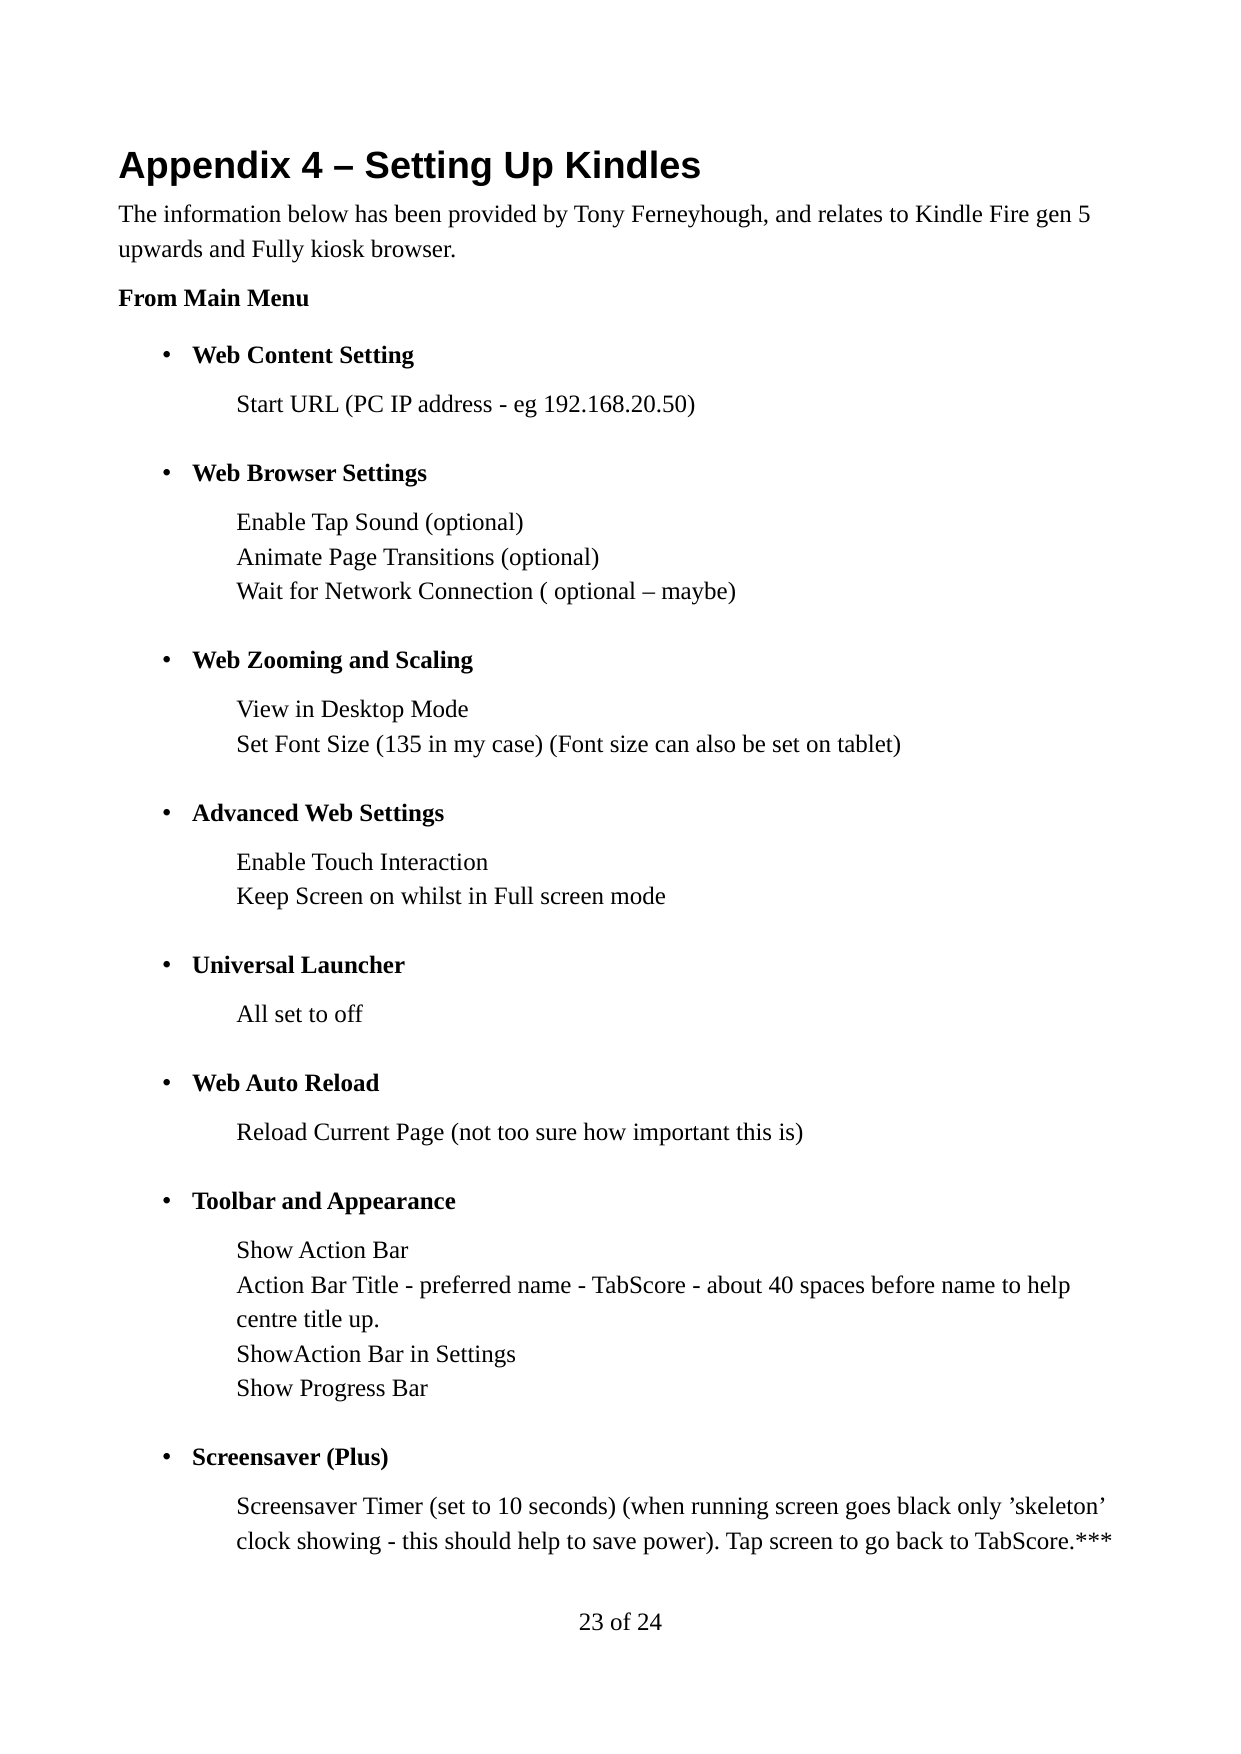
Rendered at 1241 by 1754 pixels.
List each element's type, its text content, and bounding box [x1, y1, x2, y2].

text Set Font Size (135 in my case) (Font size can also be set on tablet) [236, 729, 1122, 758]
text Enable Tap Sound (optional) [236, 507, 1122, 536]
text Start URL (PC IP address - eg 192.168.20.50) [236, 389, 1122, 418]
text Wait for Network Connection ( optional – maybe) [236, 576, 1122, 605]
list Web Zooming and Scaling [162, 645, 1122, 674]
list Web Browser Settings [162, 458, 1122, 487]
text Keep Screen on whilst in Full screen mode [236, 881, 1122, 910]
list Web Content Setting [162, 340, 1122, 369]
subtitle Appendix 4 – Setting Up Kindles [118, 143, 1122, 187]
list Web Auto Reload [162, 1068, 1122, 1097]
text Reload Current Page (not too sure how important this is) [236, 1117, 1122, 1146]
text ShowAction Bar in Settings [236, 1339, 1122, 1368]
list Advanced Web Settings [162, 798, 1122, 827]
text View in Desktop Mode [236, 694, 1122, 723]
text The information below has been provided by Tony Ferneyhough, and relates to Kindle Fire gen 5 upwards and Fully kiosk browser. [118, 199, 1122, 262]
text Action Bar Title - preferred name - TabScore - about 40 spaces before name to help centre title up. [236, 1270, 1122, 1333]
text Show Progress Bar [236, 1373, 1122, 1402]
text All set to off [236, 999, 1122, 1028]
text Enable Touch Interaction [236, 847, 1122, 876]
list Screensaver (Plus) [162, 1442, 1122, 1471]
list Toolbar and Appearance [162, 1186, 1122, 1215]
text Show Action Bar [236, 1235, 1122, 1264]
text From Main Menu [118, 283, 1122, 312]
text Animate Page Transitions (optional) [236, 542, 1122, 571]
list Universal Launcher [162, 950, 1122, 979]
text Screensaver Timer (set to 10 seconds) (when running screen goes black only ’skeleton’ clock showing - this should help to save power). Tap screen to go back to TabScore.*** [236, 1491, 1122, 1554]
